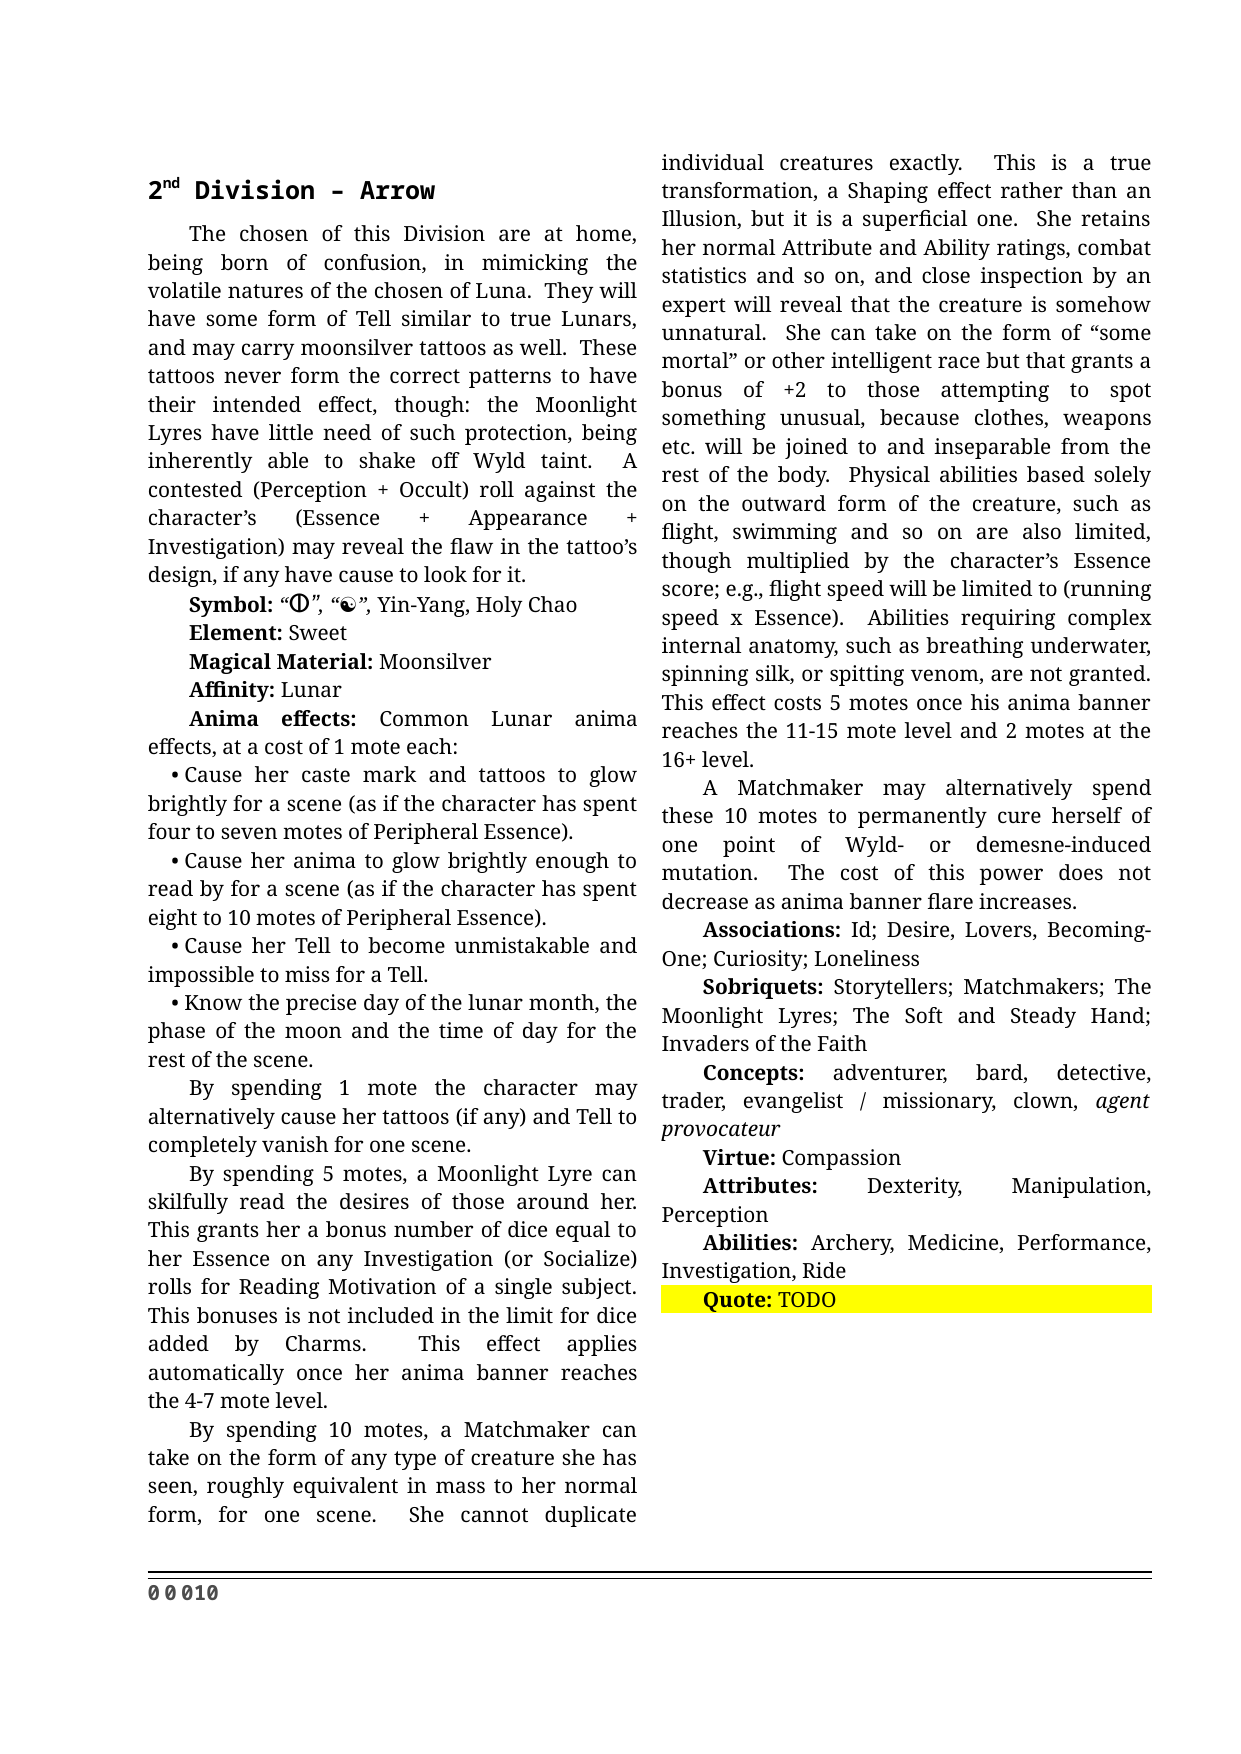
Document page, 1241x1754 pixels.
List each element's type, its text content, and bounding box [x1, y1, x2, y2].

text By spending 5 motes, a Moonlight Lyre can skilfully read the desires of those around her. This grants her a bonus number of dice equal to her Essence on any Investigation (or Socialize) rolls for Reading Motivation of a single subject. This bonuses is not included in the limit for dice added by Charms. This effect applies automatically once her anima banner reaches the 4-7 mote level. [148, 1159, 638, 1415]
subtitle 2nd Division – Arrow [148, 173, 638, 207]
text A Matchmaker may alternatively spend these 10 motes to permanently cure herself of one point of Wyld- or demesne-induced mutation. The cost of this power does not decrease as anima banner flare increases. [661, 773, 1152, 915]
text Associations: Id; Desire, Lovers, Becoming-One; Curiosity; Loneliness [661, 915, 1152, 972]
text Symbol: “ⵀ”, “☯”, Yin-Yang, Holy Chao [148, 589, 638, 618]
text Anima effects: Common Lunar anima effects, at a cost of 1 mote each: [148, 704, 638, 761]
text Abilities: Archery, Medicine, Performance, Investigation, Ride [661, 1228, 1152, 1285]
list Cause her caste mark and tattoos to glow brightly for a scene (as if the character has spent four to seven motes of Peripheral Essence). [148, 761, 638, 846]
text individual creatures exactly. This is a true transformation, a Shaping effect rather than an Illusion, but it is a superficial one. She retains her normal Attribute and Ability ratings, combat statistics and so on, and close inspection by an expert will reveal that the creature is somehow unnatural. She can take on the form of “some mortal” or other intelligent race but that grants a bonus of +2 to those attempting to spot something unusual, because clothes, weapons etc. will be joined to and inseparable from the rest of the body. Physical abilities based solely on the outward form of the creature, such as flight, swimming and so on are also limited, though multiplied by the character’s Essence score; e.g., flight speed will be limited to (running speed x Essence). Abilities requiring complex internal anatomy, such as breathing underwater, spinning silk, or spitting venom, are not granted. This effect costs 5 motes once his anima banner reaches the 11-15 mote level and 2 motes at the 16+ level. [661, 148, 1152, 773]
text Magical Material: Moonsilver [148, 647, 638, 675]
text By spending 1 mote the character may alternatively cause her tattoos (if any) and Tell to completely vanish for one scene. [148, 1073, 638, 1159]
text By spending 10 motes, a Matchmaker can take on the form of any type of creature she has seen, roughly equivalent in mass to her normal form, for one scene. She cannot duplicate [148, 1415, 638, 1528]
text Sobriquets: Storytellers; Matchmakers; The Moonlight Lyres; The Soft and Steady Hand; Invaders of the Faith [661, 972, 1152, 1058]
text Concepts: adventurer, bard, detective, trader, evangelist / missionary, clown, agent provocateur [661, 1058, 1152, 1143]
text Element: Sweet [148, 618, 638, 647]
text Affinity: Lunar [148, 675, 638, 704]
list Cause her anima to glow brightly enough to read by for a scene (as if the character has spent eight to 10 motes of Peripheral Essence). [148, 846, 638, 931]
text Quote: TODO [661, 1285, 1152, 1313]
text The chosen of this Division are at home, being born of confusion, in mimicking the volatile natures of the chosen of Luna. They will have some form of Tell similar to true Lunars, and may carry moonsilver tattoos as well. These tattoos never form the correct patterns to have their intended effect, though: the Moonlight Lyres have little need of such protection, being inherently able to shake off Wyld taint. A contested (Perception + Occult) roll against the character’s (Essence + Appearance + Investigation) may reveal the flaw in the tattoo’s design, if any have cause to look for it. [148, 219, 638, 589]
list Know the precise day of the lunar month, the phase of the moon and the time of day for the rest of the scene. [148, 988, 638, 1073]
text Attributes: Dexterity, Manipulation, Perception [661, 1171, 1152, 1228]
text Virtue: Compassion [661, 1143, 1152, 1171]
list Cause her Tell to become unmistakable and impossible to miss for a Tell. [148, 931, 638, 988]
